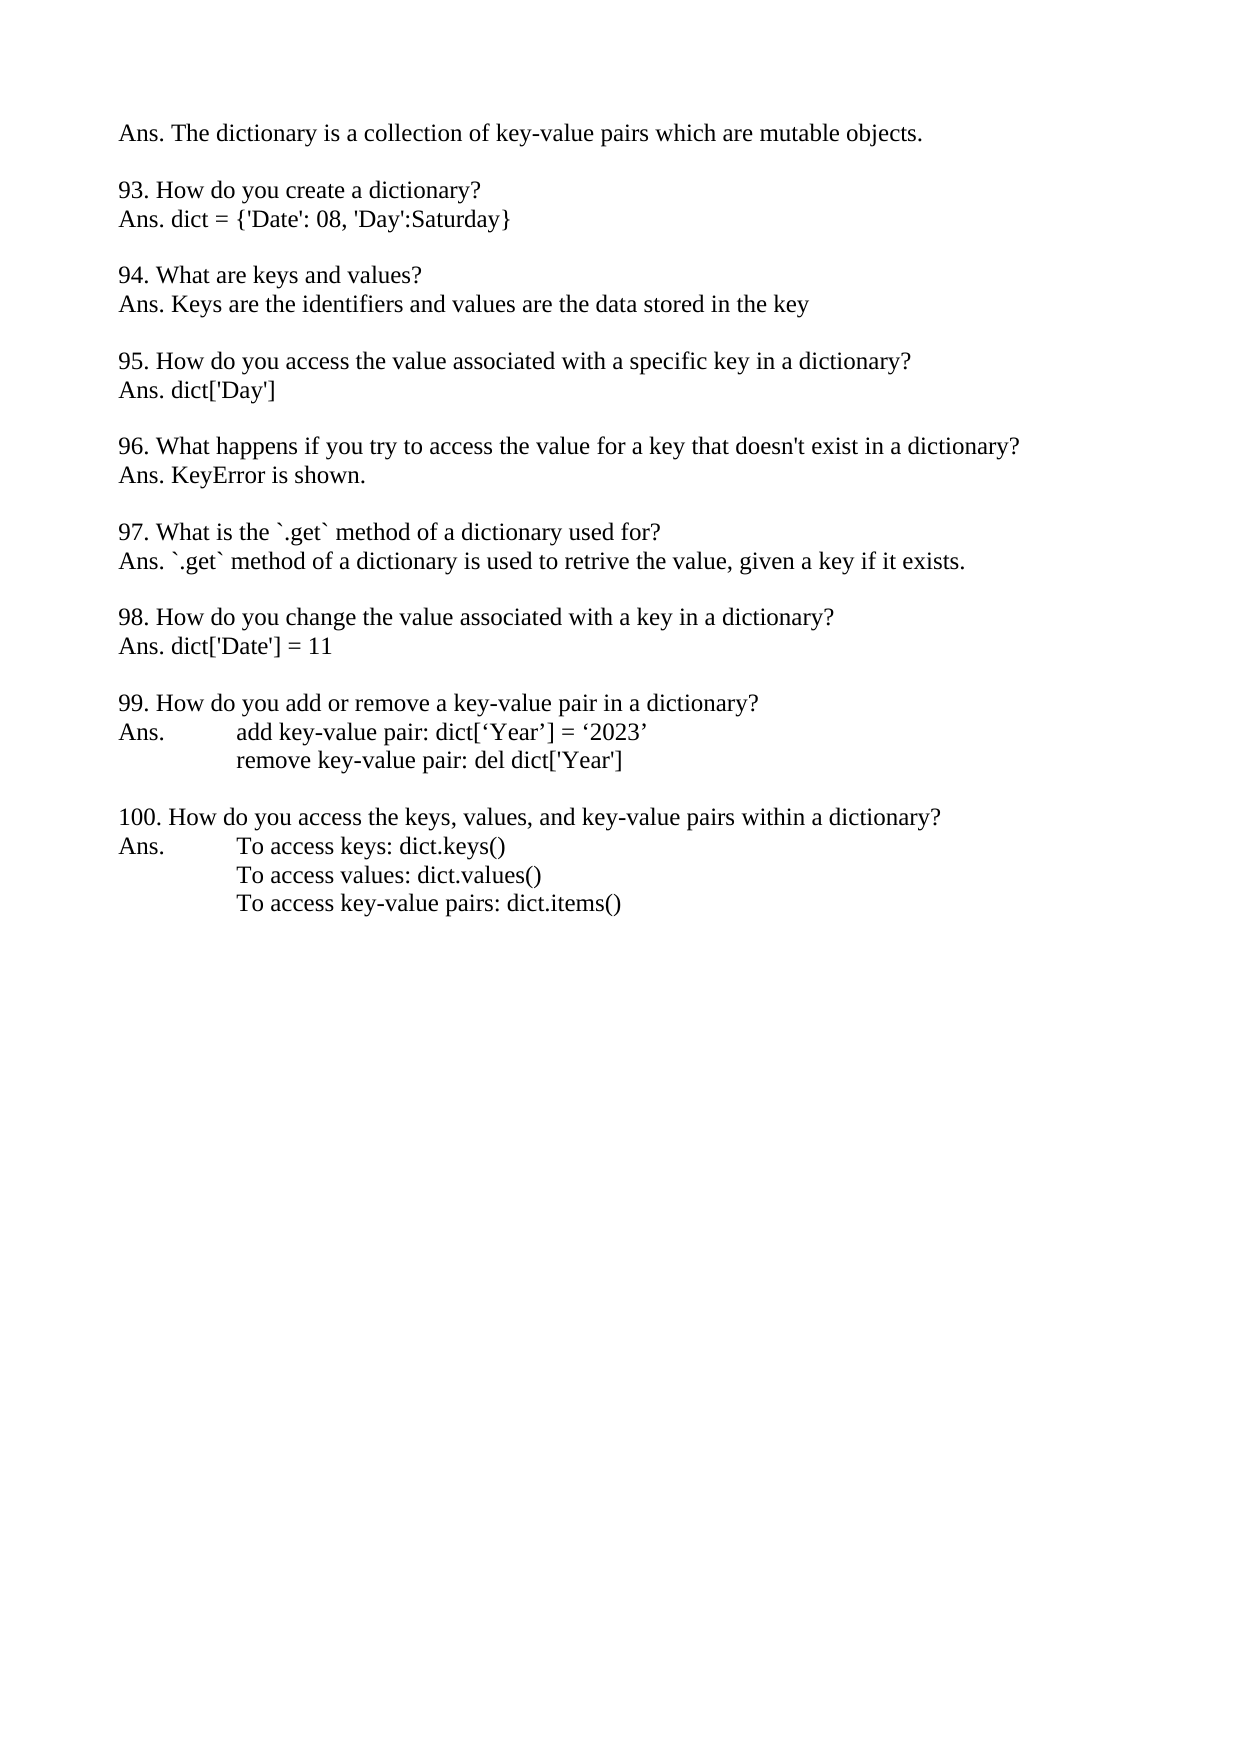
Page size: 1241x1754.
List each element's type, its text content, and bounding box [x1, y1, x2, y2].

text 93. How do you create a dictionary? [118, 175, 1122, 204]
text 99. How do you add or remove a key-value pair in a dictionary? [118, 688, 1122, 717]
text To access key-value pairs: dict.items() [118, 888, 1122, 917]
text Ans. To access keys: dict.keys() [118, 831, 1122, 860]
text 98. How do you change the value associated with a key in a dictionary? [118, 602, 1122, 631]
text 97. What is the `.get` method of a dictionary used for? [118, 517, 1122, 546]
text Ans. The dictionary is a collection of key-value pairs which are mutable objects. [118, 118, 1122, 147]
text Ans. dict['Day'] [118, 375, 1122, 403]
text remove key-value pair: del dict['Year'] [118, 746, 1122, 774]
text 96. What happens if you try to access the value for a key that doesn't exist in a dictionary? [118, 431, 1122, 460]
text 95. How do you access the value associated with a specific key in a dictionary? [118, 346, 1122, 375]
text Ans. Keys are the identifiers and values are the data stored in the key [118, 289, 1122, 318]
text Ans. dict['Date'] = 11 [118, 631, 1122, 660]
text Ans. KeyError is shown. [118, 460, 1122, 489]
text Ans. dict = {'Date': 08, 'Day':Saturday} [118, 204, 1122, 232]
text Ans. `.get` method of a dictionary is used to retrive the value, given a key if it exists. [118, 546, 1122, 574]
text 94. What are keys and values? [118, 260, 1122, 289]
text Ans. add key-value pair: dict[‘Year’] = ‘2023’ [118, 717, 1122, 746]
text To access values: dict.values() [118, 860, 1122, 888]
text 100. How do you access the keys, values, and key-value pairs within a dictionary? [118, 802, 1122, 831]
